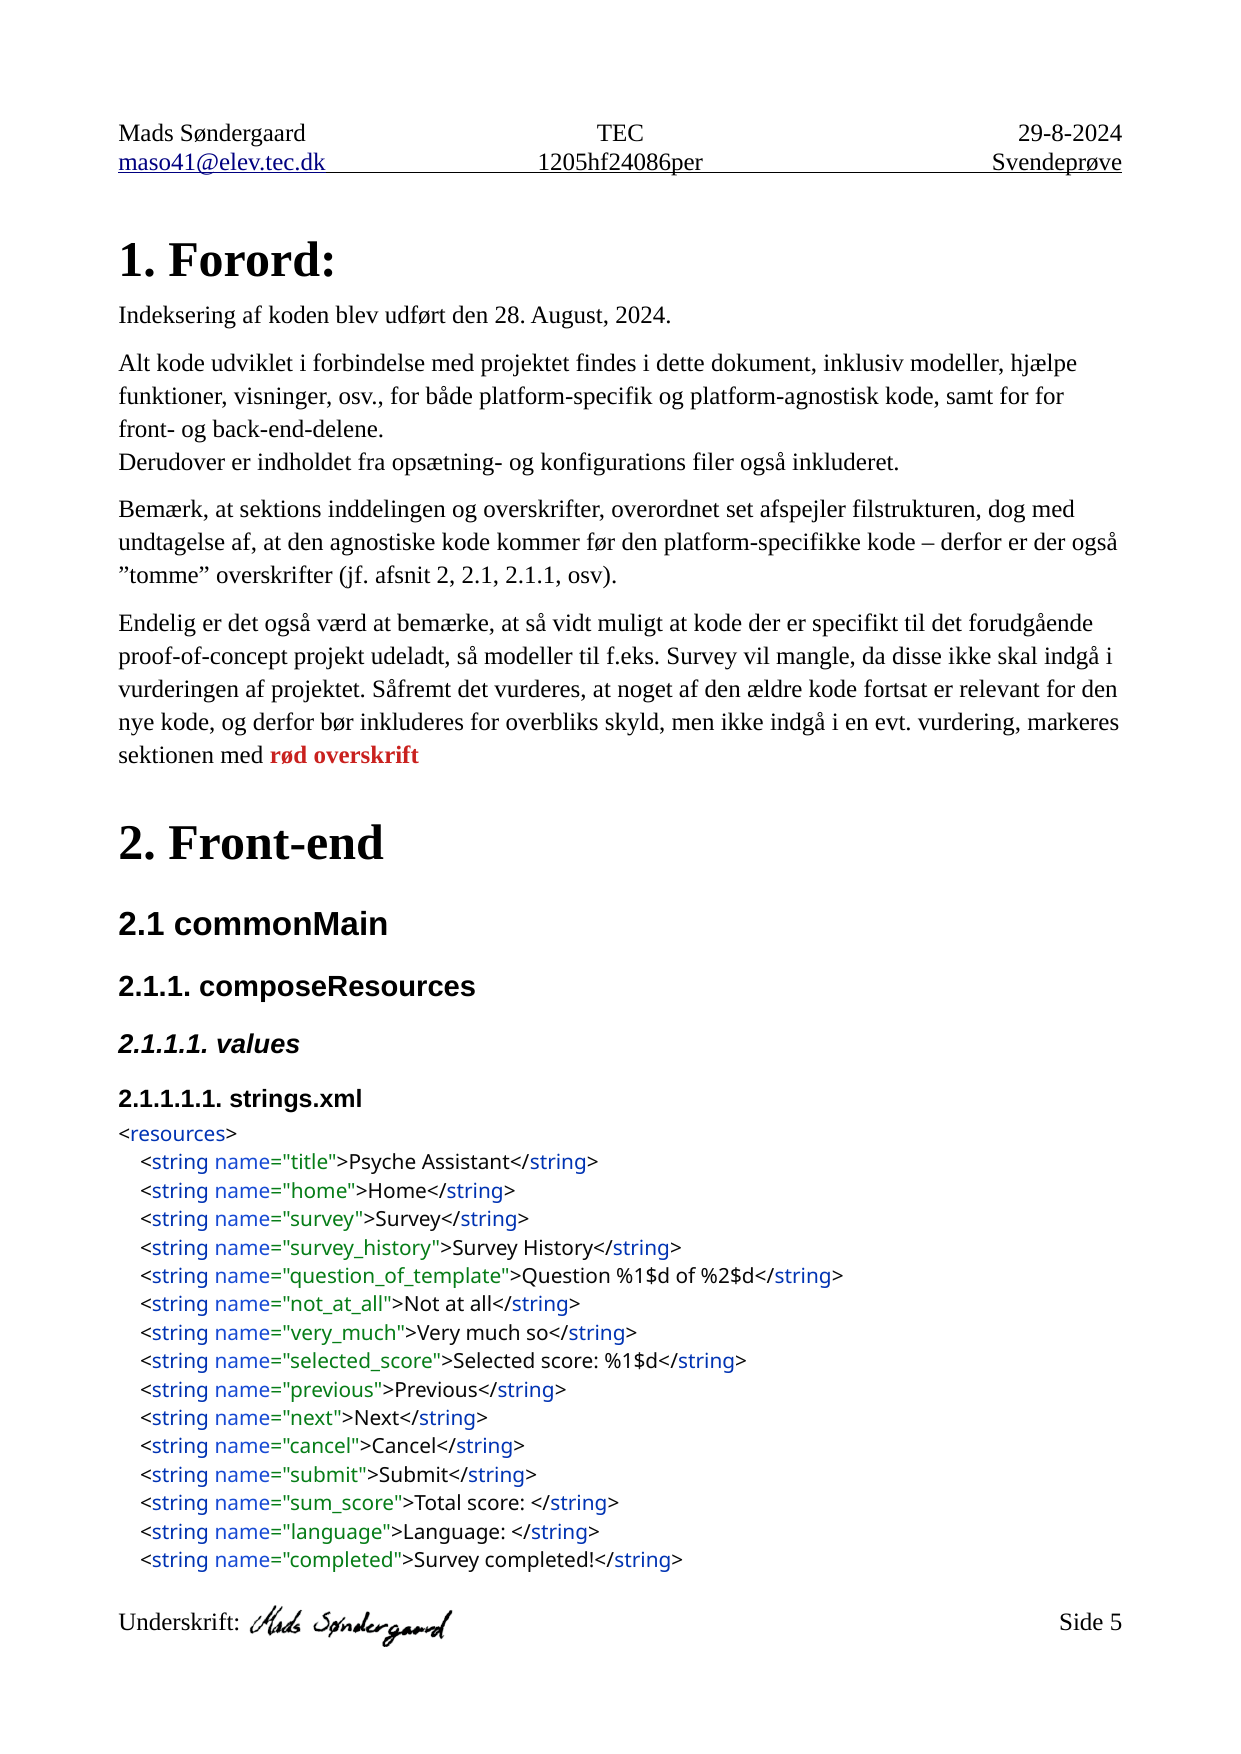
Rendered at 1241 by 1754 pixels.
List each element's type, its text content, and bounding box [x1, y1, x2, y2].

text Endelig er det også værd at bemærke, at så vidt muligt at kode der er specifikt til det forudgående proof-of-concept projekt udeladt, så modeller til f.eks. Survey vil mangle, da disse ikke skal indgå i vurderingen af projektet. Såfremt det vurderes, at noget af den ældre kode fortsat er relevant for den nye kode, og derfor bør inkluderes for overbliks skyld, men ikke indgå i en evt. vurdering, markeres sektionen med rød overskrift [118, 608, 1122, 769]
subtitle 2.1.1. composeResources [118, 969, 1122, 1003]
subtitle 2.1.1.1. values [118, 1028, 1122, 1059]
text <resources> <string name="title">Psyche Assistant</string> <string name="home">Home</string> <string name="survey">Survey</string> <string name="survey_history">Survey History</string> <string name="question_of_template">Question %1$d of %2$d</string> <string name="not_at_all">Not at all</string> <string name="very_much">Very much so</string> <string name="selected_score">Selected score: %1$d</string> <string name="previous">Previous</string> <string name="next">Next</string> <string name="cancel">Cancel</string> <string name="submit">Submit</string> <string name="sum_score">Total score: </string> <string name="language">Language: </string> <string name="completed">Survey completed!</string> [118, 1119, 1122, 1574]
text Bemærk, at sektions inddelingen og overskrifter, overordnet set afspejler filstrukturen, dog med undtagelse af, at den agnostiske kode kommer før den platform-specifikke kode – derfor er der også ”tomme” overskrifter (jf. afsnit 2, 2.1, 2.1.1, osv). [118, 494, 1122, 589]
text Alt kode udviklet i forbindelse med projektet findes i dette dokument, inklusiv modeller, hjælpe funktioner, visninger, osv., for både platform-specifik og platform-agnostisk kode, samt for for front- og back-end-delene. Derudover er indholdet fra opsætning- og konfigurations filer også inkluderet. [118, 348, 1122, 476]
subtitle 1. Forord: [118, 230, 1122, 288]
subtitle 2.1.1.1.1. strings.xml [118, 1084, 1122, 1113]
picture [244, 1600, 458, 1647]
subtitle 2. Front-end [118, 813, 1122, 870]
text Indeksering af koden blev udført den 28. August, 2024. [118, 300, 1122, 329]
subtitle 2.1 commonMain [118, 903, 1122, 942]
